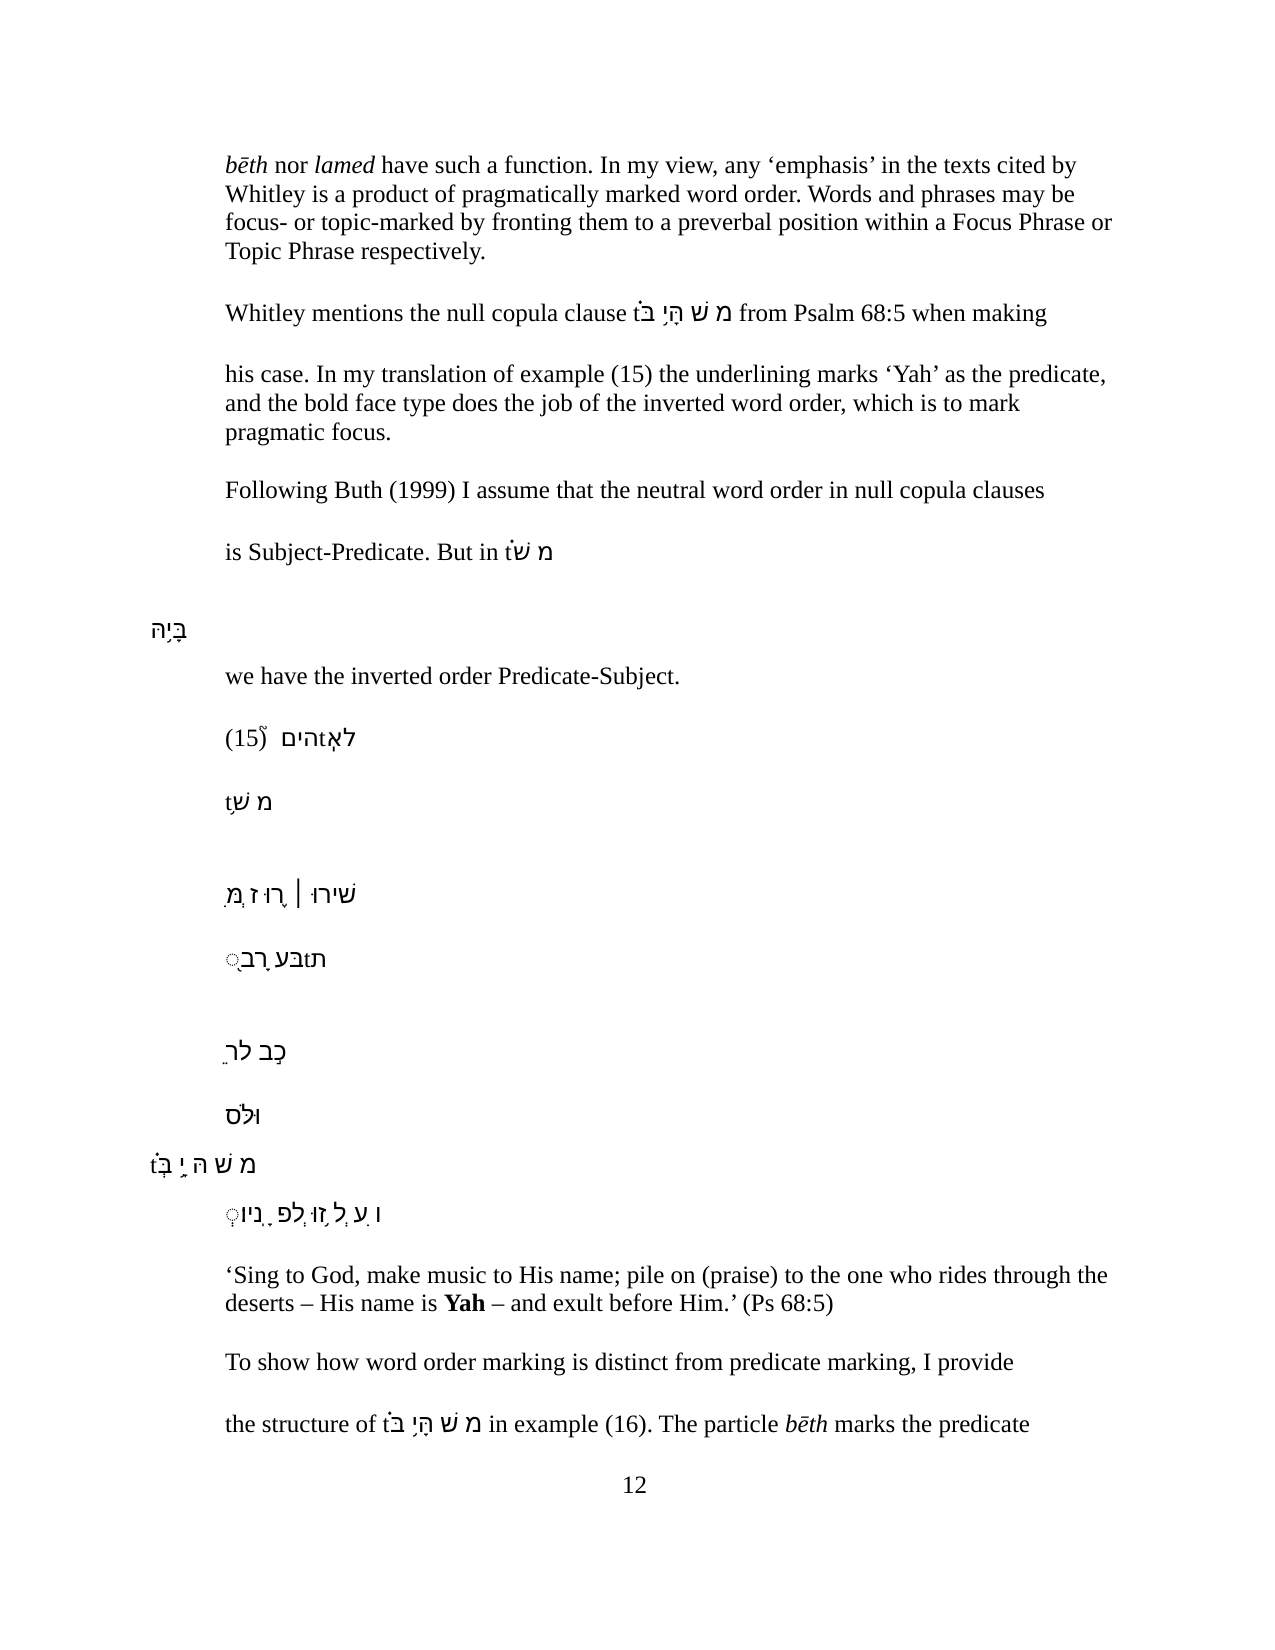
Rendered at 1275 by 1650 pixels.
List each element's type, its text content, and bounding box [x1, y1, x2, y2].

text Whitley mentions the null copula clause t֗מ שׁ הָּי֥ בּ from Psalm 68:5 when making [225, 295, 1125, 329]
text t֥מ שׁ [225, 784, 1125, 818]
text bēth nor lamed have such a function. In my view, any ‘emphasis’ in the texts cited by Whitley is a product of pragmatically marked word order. Words and phrases may be focus- or topic-marked by fronting them to a preverbal position within a Focus Phrase or Topic Phrase respectively. [225, 150, 1125, 265]
text וּלֹּס [225, 1097, 1125, 1132]
text Following Buth (1999) I assume that the neutral word order in null copula clauses [225, 475, 1125, 504]
text To show how word order marking is distinct from predicate marking, I provide [225, 1347, 1125, 1376]
text ֭בּע ָרבtת [225, 941, 1125, 975]
text ‘Sing to God, make music to His name; pile on (praise) to the one who rides through the deserts – His name is Yah – and exult before Him.’ (Ps 68:5) [225, 1260, 1125, 1317]
text we have the inverted order Predicate-Subject. [225, 661, 1125, 690]
text is Subject-Predicate. But in t֗מ שׁ [225, 534, 1125, 568]
text his case. In my translation of example (15) the underlining marks ‘Yah’ as the predicate, and the bold face type does the job of the inverted word order, which is to mark pragmatic focus. [225, 359, 1125, 445]
text t֗מ שׁ הּ ָי֥ בְּ [150, 1147, 1125, 1181]
text the structure of t֗מ שׁ הָּי֥ בּ in example (16). The particle bēth marks the predicate [225, 1406, 1125, 1440]
text ִ ֤שׁירוּ ׀ ֪רוּ ז ְמּ [225, 848, 1125, 911]
text ֵכ֣ב לר [225, 1005, 1125, 1067]
text ְו ִע ְל ֥זוּ ְלפ ָ ֽניו׃ [225, 1196, 1125, 1230]
text (15) ֮ היםtֽלא [225, 720, 1125, 754]
text בָּי֥הּ [150, 583, 1125, 646]
